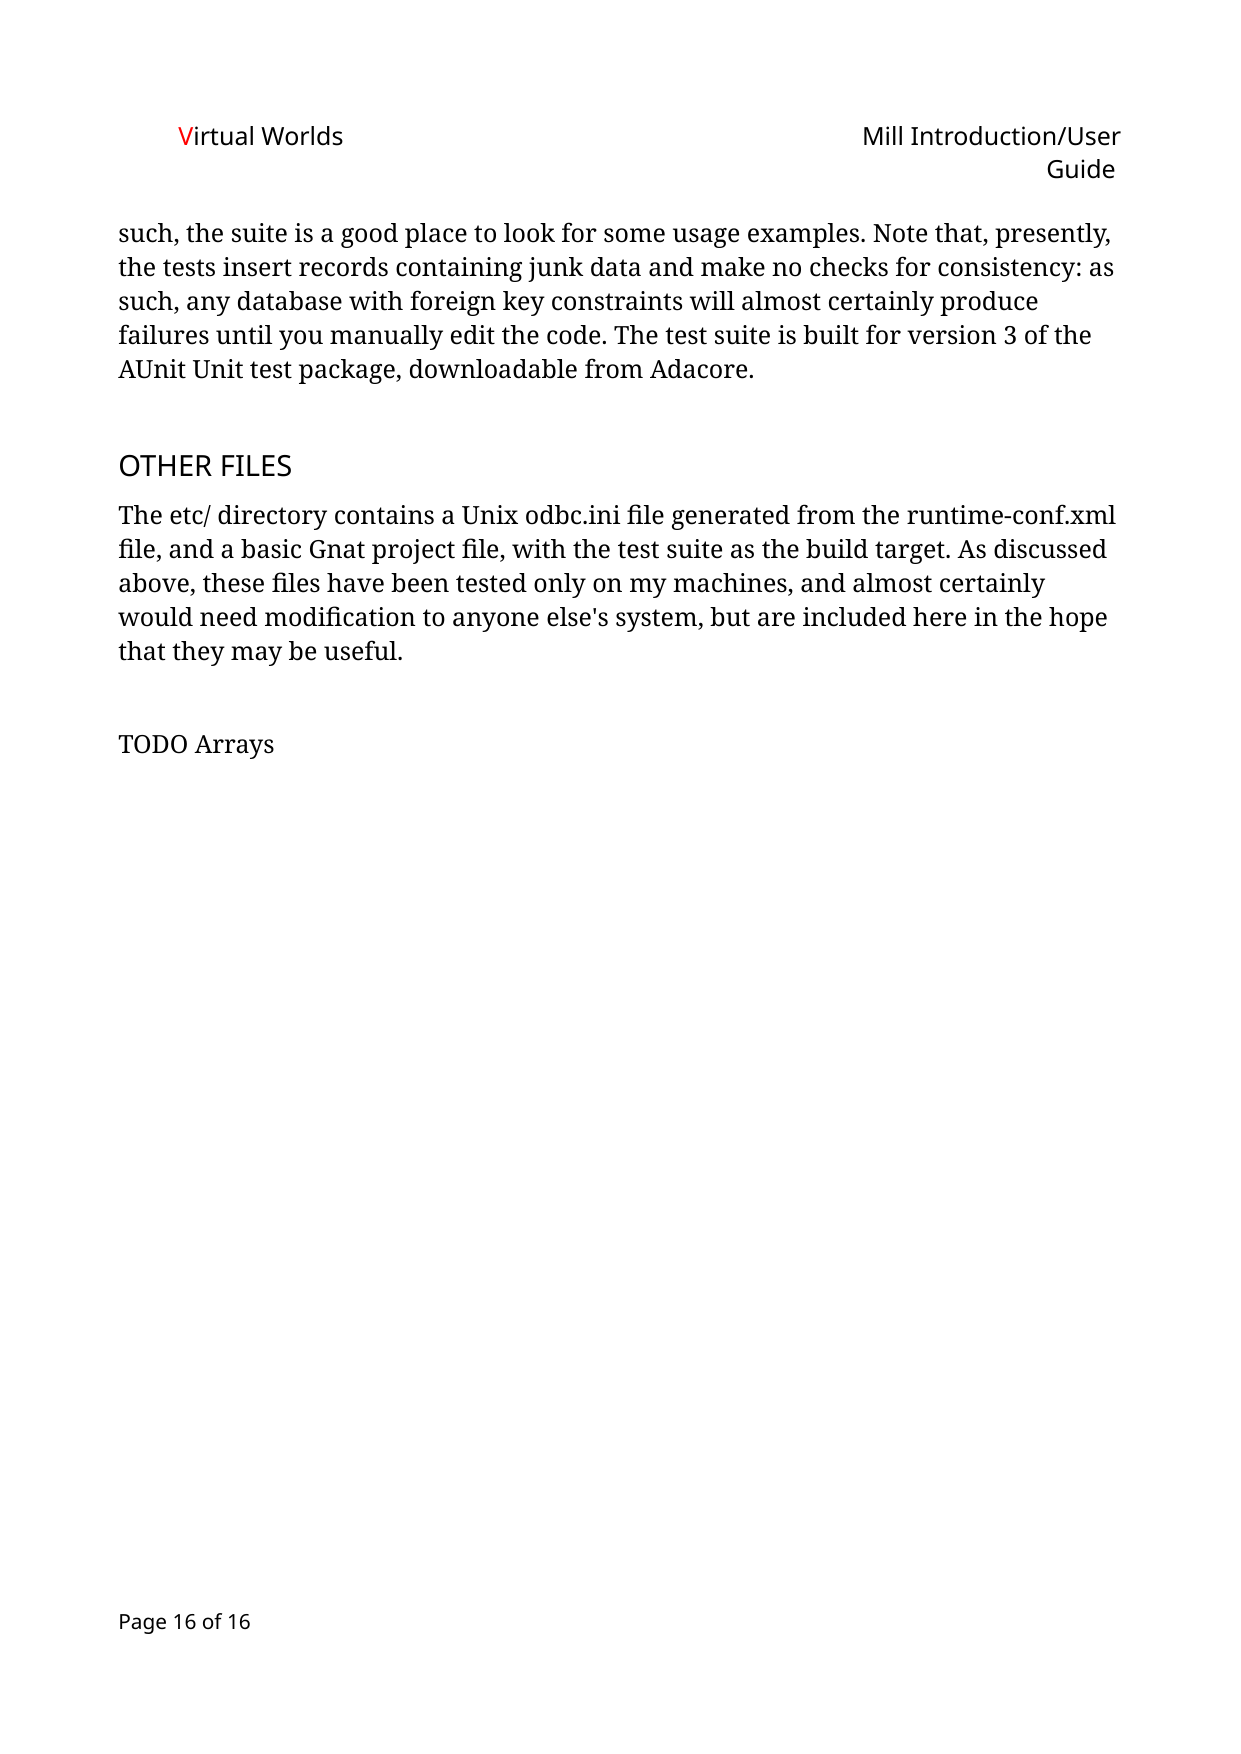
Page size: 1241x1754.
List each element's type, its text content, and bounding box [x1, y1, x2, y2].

subtitle OTHER FILES [118, 445, 1122, 485]
text The etc/ directory contains a Unix odbc.ini file generated from the runtime-conf.xml file, and a basic Gnat project file, with the test suite as the build target. As discussed above, these files have been tested only on my machines, and almost certainly would need modification to anyone else's system, but are included here in the hope that they may be useful. [118, 497, 1122, 668]
text such, the suite is a good place to look for some usage examples. Note that, presently, the tests insert records containing junk data and make no checks for consistency: as such, any database with foreign key constraints will almost certainly produce failures until you manually edit the code. The test suite is built for version 3 of the AUnit Unit test package, downloadable from Adacore. [118, 216, 1122, 386]
text TODO Arrays [118, 727, 1122, 761]
